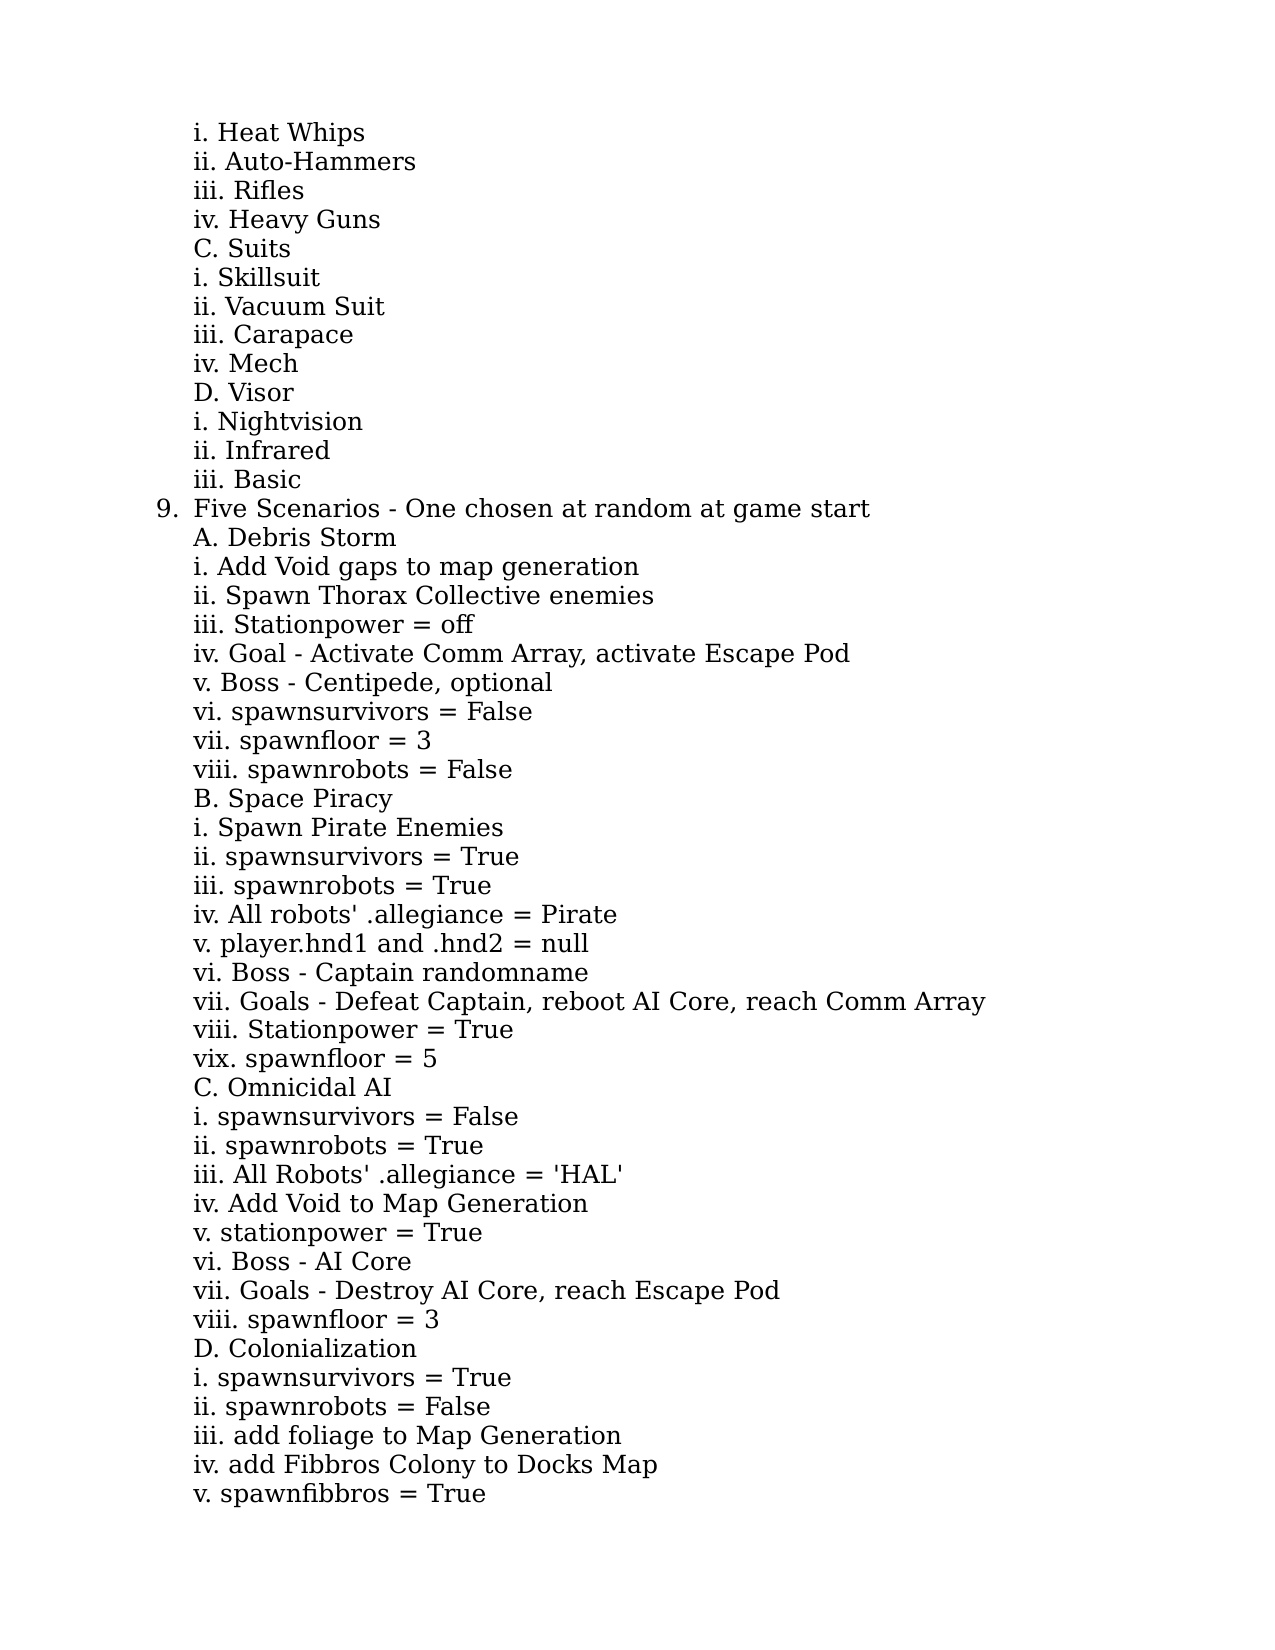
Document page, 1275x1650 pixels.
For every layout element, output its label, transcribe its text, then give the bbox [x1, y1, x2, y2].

list viii. Stationpower = True [156, 1016, 1157, 1045]
list vi. spawnsurvivors = False [156, 697, 1157, 726]
list ii. Vacuum Suit [156, 292, 1157, 321]
list i. Heat Whips [156, 118, 1157, 147]
list iv. Mech [156, 350, 1157, 379]
list iv. All robots' .allegiance = Pirate [156, 900, 1157, 929]
list iii. Basic [156, 466, 1157, 494]
list iii. Rifles [156, 176, 1157, 205]
list v. stationpower = True [156, 1218, 1157, 1247]
list vii. Goals - Destroy AI Core, reach Escape Pod [156, 1276, 1157, 1305]
list C. Omnicidal AI [156, 1074, 1157, 1103]
list B. Space Piracy [156, 784, 1157, 813]
list D. Visor [156, 379, 1157, 408]
list i. Spawn Pirate Enemies [156, 813, 1157, 842]
list vix. spawnfloor = 5 [156, 1045, 1157, 1074]
list iii. Stationpower = off [156, 610, 1157, 639]
list iii. Carapace [156, 321, 1157, 350]
list i. spawnsurvivors = True [156, 1363, 1157, 1392]
list ii. spawnrobots = False [156, 1392, 1157, 1421]
list i. Add Void gaps to map generation [156, 552, 1157, 581]
list iii. spawnrobots = True [156, 871, 1157, 900]
list v. player.hnd1 and .hnd2 = null [156, 929, 1157, 958]
list ii. Infrared [156, 437, 1157, 466]
list iii. All Robots' .allegiance = 'HAL' [156, 1161, 1157, 1189]
list iii. add foliage to Map Generation [156, 1421, 1157, 1450]
list ii. Spawn Thorax Collective enemies [156, 581, 1157, 610]
list D. Colonialization [156, 1334, 1157, 1363]
list ii. spawnsurvivors = True [156, 842, 1157, 871]
list v. Boss - Centipede, optional [156, 668, 1157, 697]
list iv. add Fibbros Colony to Docks Map [156, 1450, 1157, 1479]
list i. Skillsuit [156, 263, 1157, 292]
list vi. Boss - AI Core [156, 1247, 1157, 1276]
list viii. spawnfloor = 3 [156, 1305, 1157, 1334]
list vii. Goals - Defeat Captain, reboot AI Core, reach Comm Array [156, 987, 1157, 1016]
list C. Suits [156, 234, 1157, 263]
list A. Debris Storm [156, 523, 1157, 552]
list i. Nightvision [156, 408, 1157, 437]
list ii. Auto-Hammers [156, 147, 1157, 176]
list iv. Heavy Guns [156, 205, 1157, 234]
list i. spawnsurvivors = False [156, 1103, 1157, 1132]
list ii. spawnrobots = True [156, 1132, 1157, 1161]
list iv. Goal - Activate Comm Array, activate Escape Pod [156, 639, 1157, 668]
list v. spawnfibbros = True [156, 1479, 1157, 1508]
list vi. Boss - Captain randomname [156, 958, 1157, 987]
list viii. spawnrobots = False [156, 755, 1157, 784]
list vii. spawnfloor = 3 [156, 726, 1157, 755]
list Five Scenarios - One chosen at random at game start [156, 494, 1157, 523]
list iv. Add Void to Map Generation [156, 1189, 1157, 1218]
